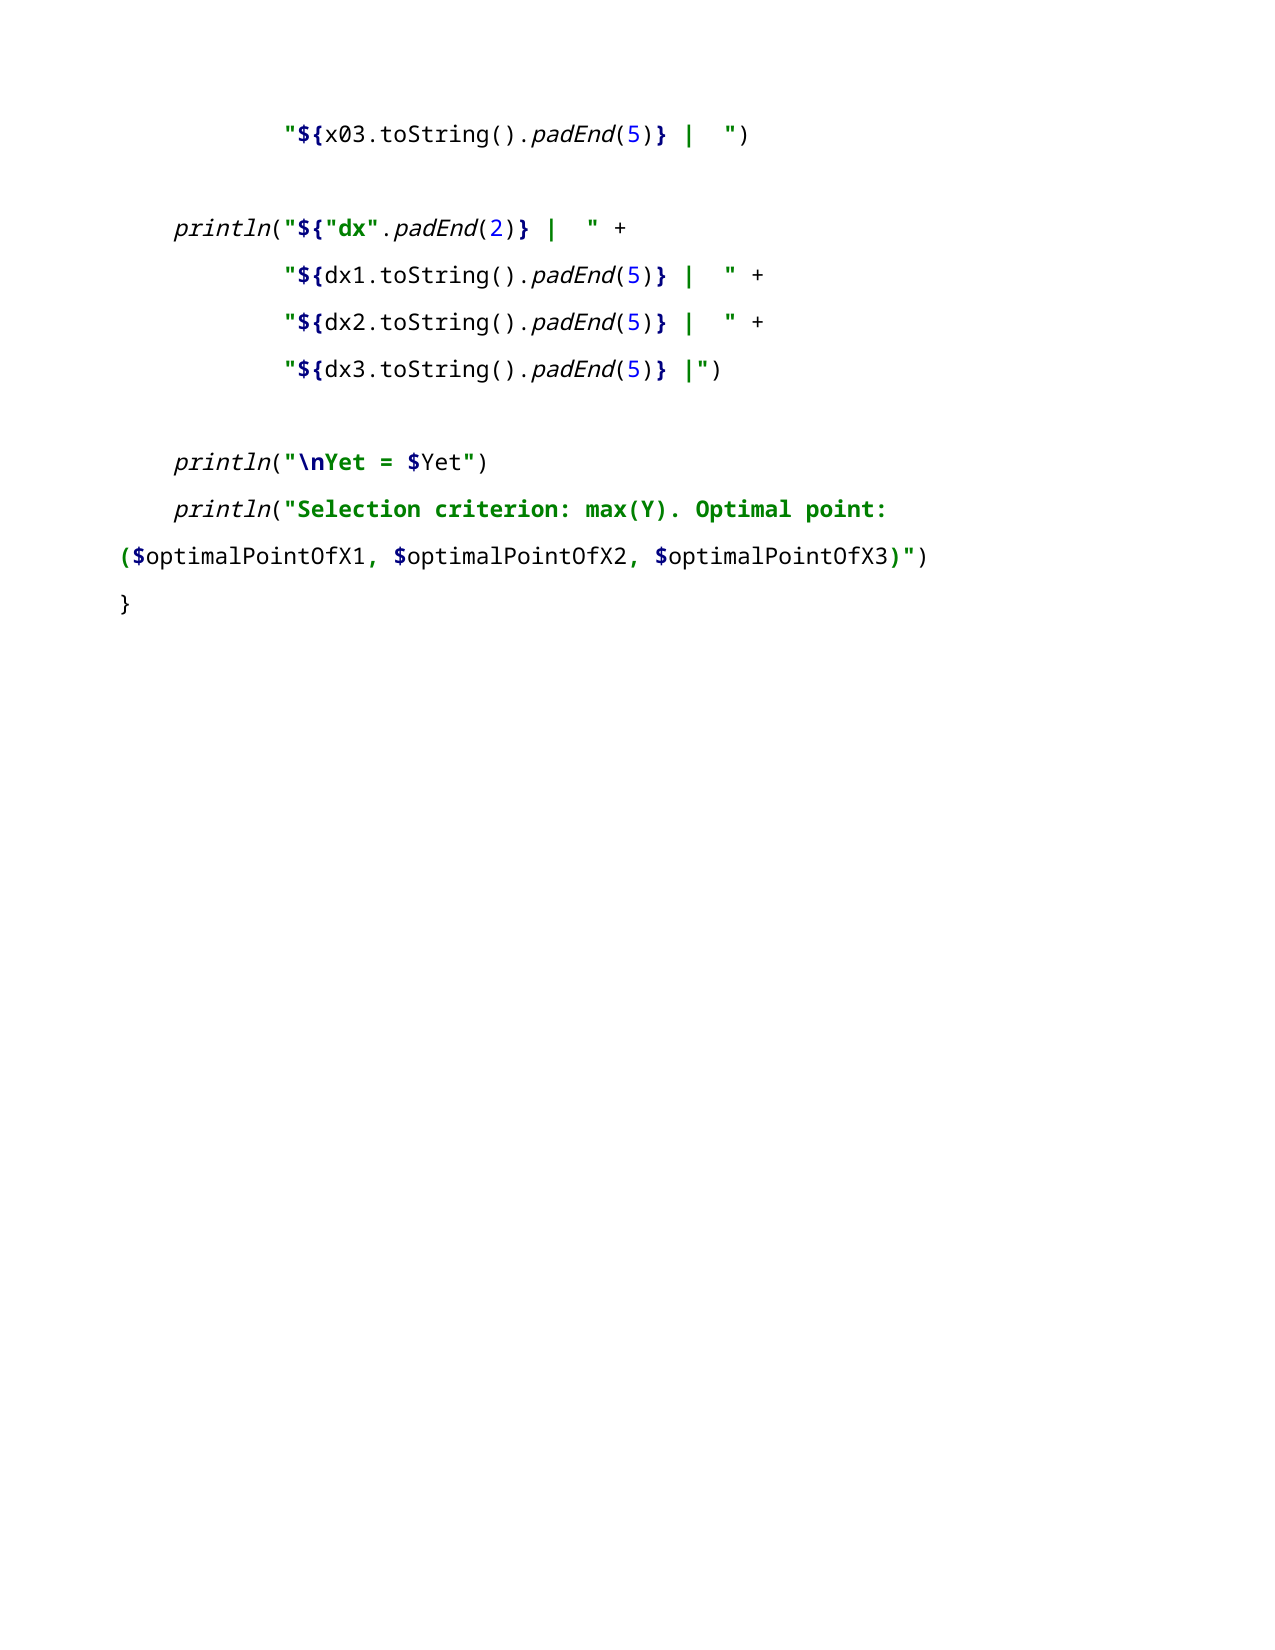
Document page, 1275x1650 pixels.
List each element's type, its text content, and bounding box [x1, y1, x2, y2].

text "${x03.toString().padEnd(5)} | ") println("${"dx".padEnd(2)} | " + "${dx1.toString().padEnd(5)} | " + "${dx2.toString().padEnd(5)} | " + "${dx3.toString().padEnd(5)} |") println("\nYet = $Yet") println("Selection criterion: max(Y). Optimal point: ($optimalPointOfX1, $optimalPointOfX2, $optimalPointOfX3)") } [118, 118, 1157, 618]
